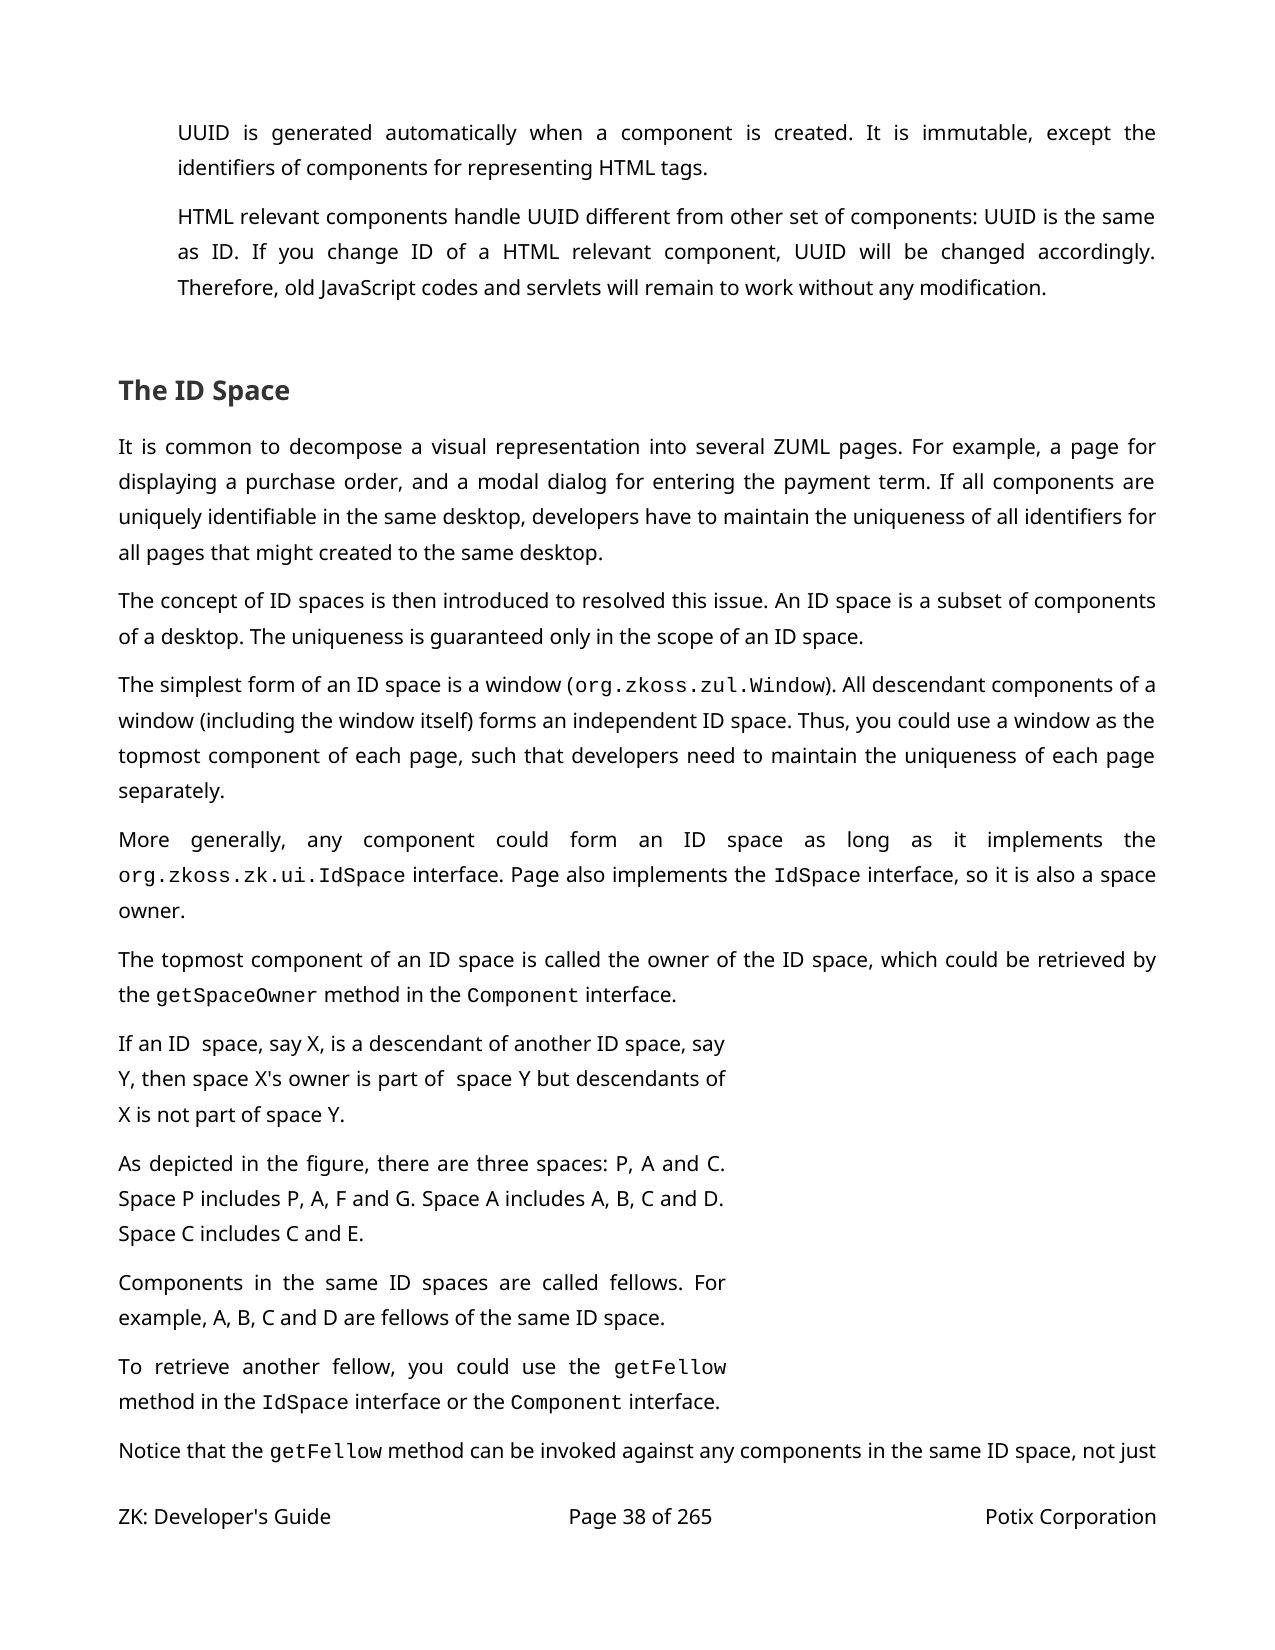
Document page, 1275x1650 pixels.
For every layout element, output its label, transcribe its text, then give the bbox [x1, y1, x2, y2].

text If an ID space, say X, is a descendant of another ID space, say Y, then space X's owner is part of space Y but descendants of X is not part of space Y. [118, 1029, 1157, 1128]
text More generally, any component could form an ID space as long as it implements the org.zkoss.zk.ui.IdSpace interface. Page also implements the IdSpace interface, so it is also a space owner. [118, 825, 1157, 924]
text To retrieve another fellow, you could use the getFellow method in the IdSpace interface or the Component interface. [118, 1352, 1157, 1416]
text Notice that the getFellow method can be invoked against any components in the same ID space, not just [118, 1437, 1157, 1465]
text UUID is generated automatically when a component is created. It is immutable, except the identifiers of components for representing HTML tags. [177, 118, 1157, 182]
text The simplest form of an ID space is a window (org.zkoss.zul.Window). All descendant components of a window (including the window itself) forms an independent ID space. Thus, you could use a window as the topmost component of each page, such that developers need to maintain the uniqueness of each page separately. [118, 671, 1157, 805]
text As depicted in the figure, there are three spaces: P, A and C. Space P includes P, A, F and G. Space A includes A, B, C and D. Space C includes C and E. [118, 1149, 1157, 1247]
subtitle The ID Space [118, 372, 1157, 408]
text Components in the same ID spaces are called fellows. For example, A, B, C and D are fellows of the same ID space. [118, 1268, 1157, 1331]
text HTML relevant components handle UUID different from other set of components: UUID is the same as ID. If you change ID of a HTML relevant component, UUID will be changed accordingly. Therefore, old JavaScript codes and servlets will remain to work without any modification. [177, 202, 1157, 301]
text The topmost component of an ID space is called the owner of the ID space, which could be retrieved by the getSpaceOwner method in the Component interface. [118, 945, 1157, 1009]
text The concept of ID spaces is then introduced to resolved this issue. An ID space is a subset of components of a desktop. The uniqueness is guaranteed only in the scope of an ID space. [118, 587, 1157, 650]
text It is common to decompose a visual representation into several ZUML pages. For example, a page for displaying a purchase order, and a modal dialog for entering the payment term. If all components are uniquely identifiable in the same desktop, developers have to maintain the uniqueness of all identifiers for all pages that might created to the same desktop. [118, 432, 1157, 566]
